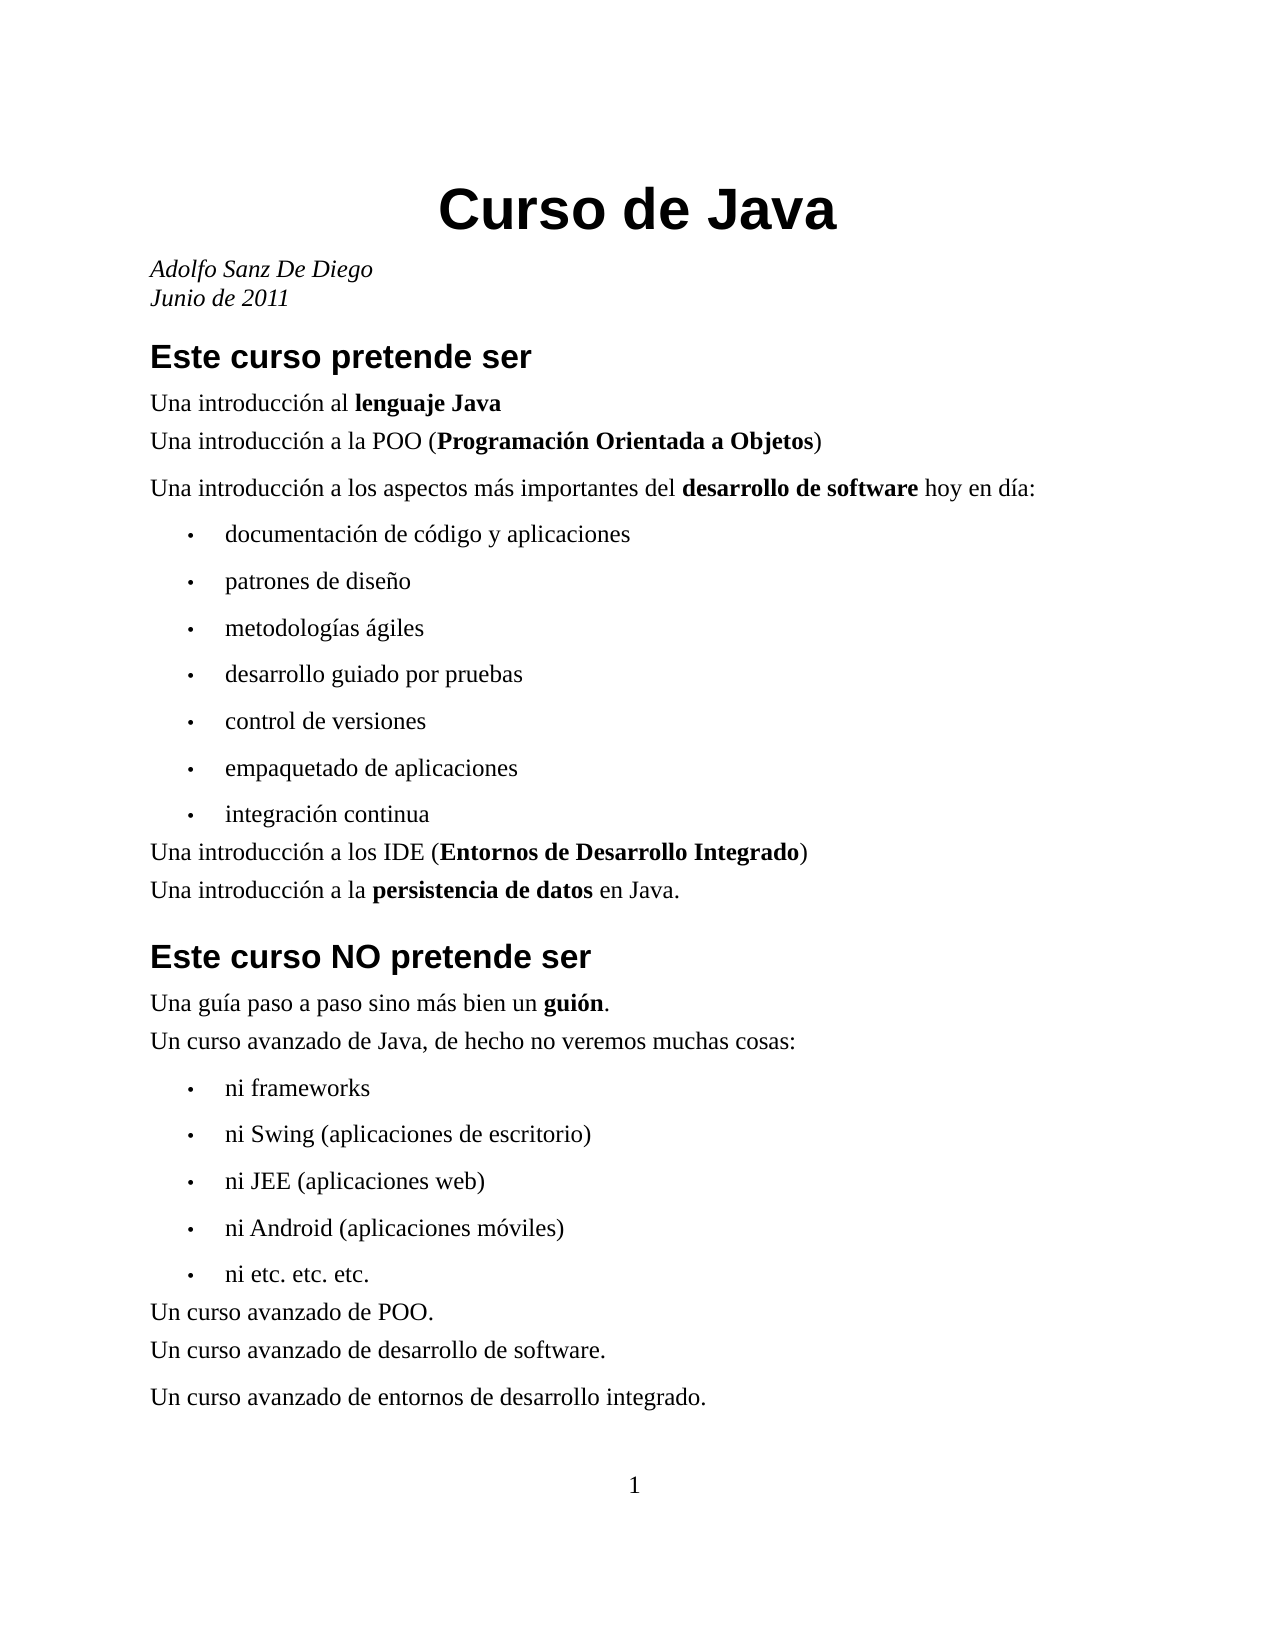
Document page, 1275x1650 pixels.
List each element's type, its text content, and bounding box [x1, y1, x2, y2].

text Una introducción a la POO (Programación Orientada a Objetos) [150, 426, 1125, 455]
text Un curso avanzado de POO. [150, 1297, 1125, 1326]
text Una introducción a la persistencia de datos en Java. [150, 875, 1125, 903]
text Una introducción a los aspectos más importantes del desarrollo de software hoy en día: [150, 473, 1125, 501]
text Una introducción al lenguaje Java [150, 388, 1125, 417]
list ni Swing (aplicaciones de escritorio) [187, 1119, 1125, 1148]
title Curso de Java [150, 175, 1125, 242]
list patrones de diseño [187, 566, 1125, 595]
list metodologías ágiles [187, 613, 1125, 641]
text Una guía paso a paso sino más bien un guión. [150, 988, 1125, 1017]
text Un curso avanzado de entornos de desarrollo integrado. [150, 1382, 1125, 1410]
text Junio de 2011 [150, 283, 1125, 312]
list desarrollo guiado por pruebas [187, 659, 1125, 688]
list documentación de código y aplicaciones [187, 519, 1125, 548]
list empaquetado de aplicaciones [187, 753, 1125, 781]
text Adolfo Sanz De Diego [150, 254, 1125, 283]
list integración continua [187, 799, 1125, 828]
list ni frameworks [187, 1073, 1125, 1102]
text Una introducción a los IDE (Entornos de Desarrollo Integrado) [150, 837, 1125, 866]
text Un curso avanzado de Java, de hecho no veremos muchas cosas: [150, 1026, 1125, 1055]
subtitle Este curso pretende ser [150, 337, 1125, 376]
list ni Android (aplicaciones móviles) [187, 1213, 1125, 1242]
list control de versiones [187, 706, 1125, 735]
list ni etc. etc. etc. [187, 1259, 1125, 1288]
list ni JEE (aplicaciones web) [187, 1166, 1125, 1195]
subtitle Este curso NO pretende ser [150, 937, 1125, 976]
text Un curso avanzado de desarrollo de software. [150, 1335, 1125, 1364]
